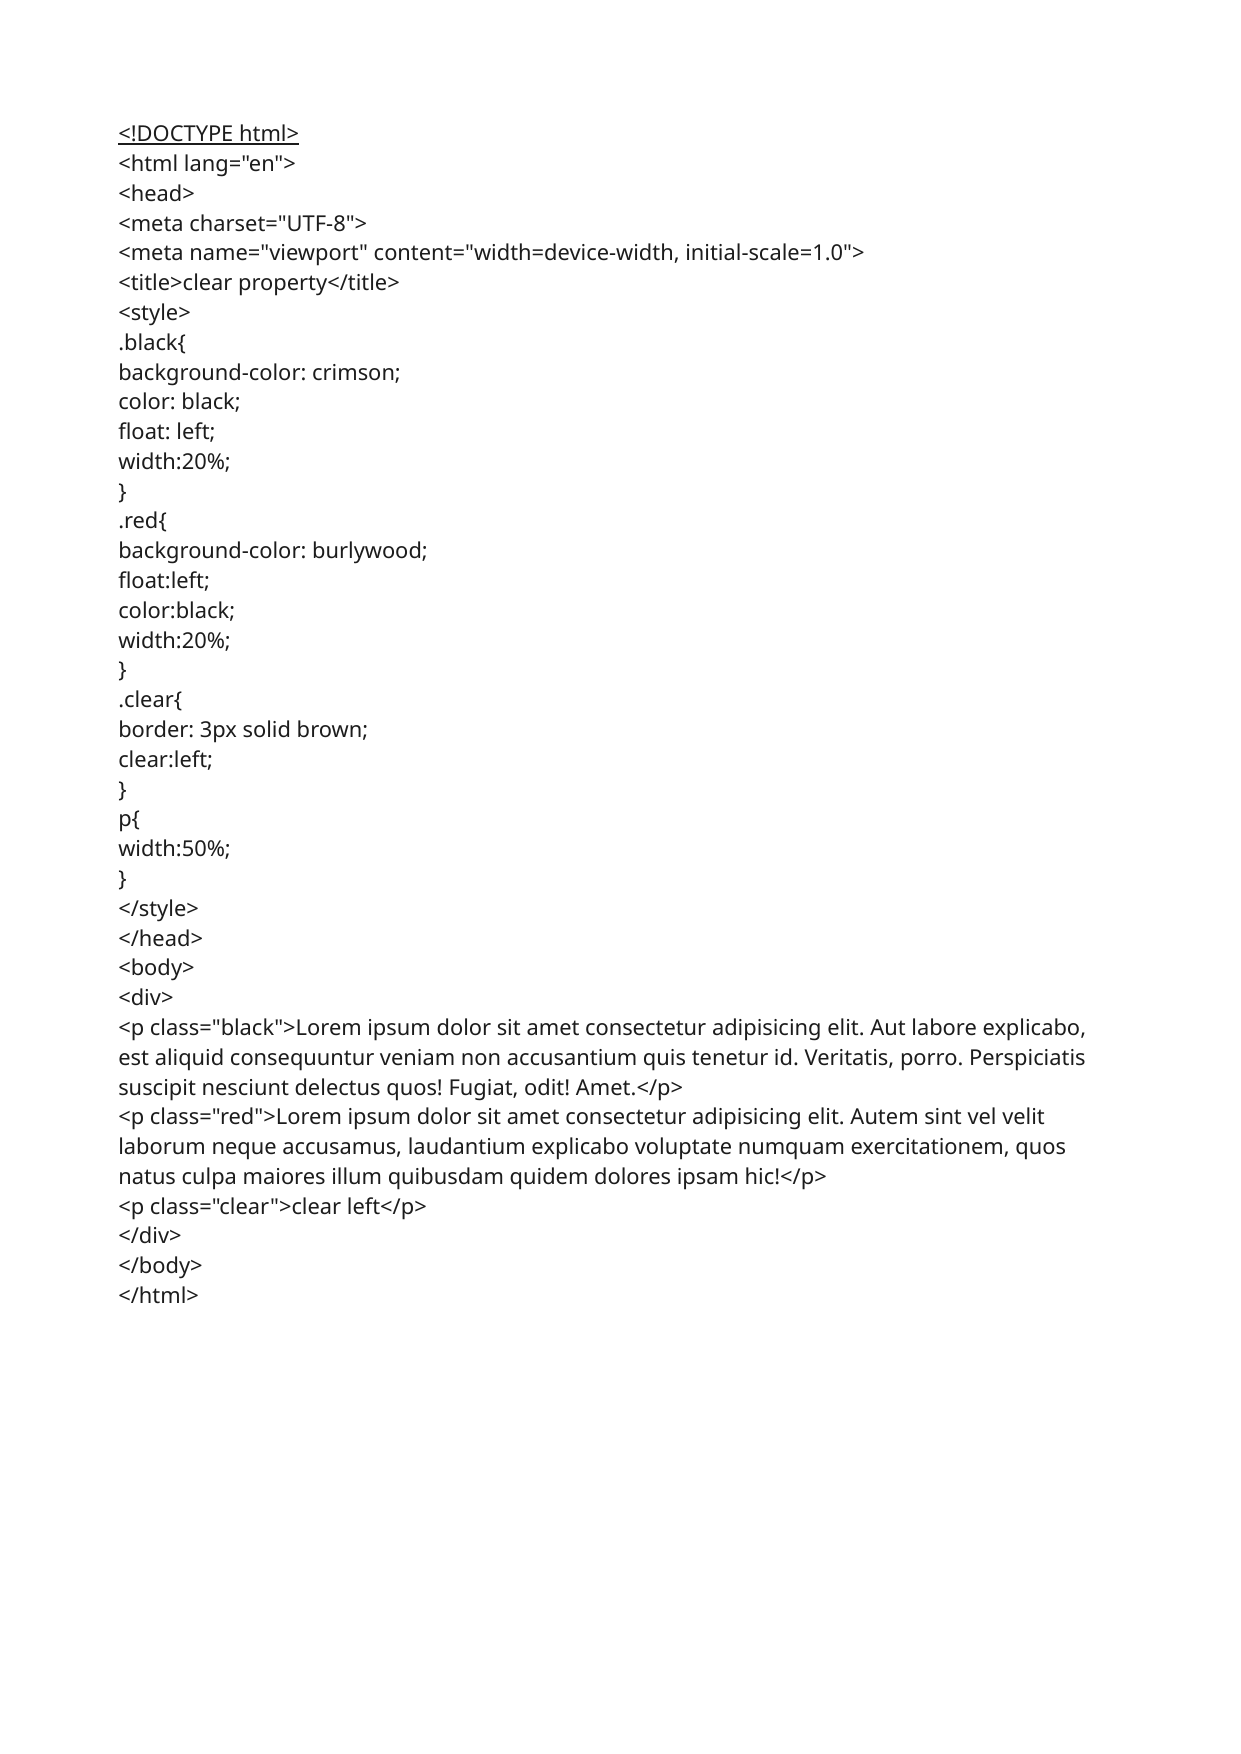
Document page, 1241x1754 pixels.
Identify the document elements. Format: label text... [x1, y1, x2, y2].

text border: 3px solid brown; [118, 714, 1122, 744]
text background-color: burlywood; [118, 535, 1122, 565]
text background-color: crimson; [118, 356, 1122, 386]
text <title>clear property</title> [118, 267, 1122, 297]
text <html lang="en"> [118, 148, 1122, 178]
text float: left; [118, 416, 1122, 446]
text clear:left; [118, 744, 1122, 773]
text p{ [118, 803, 1122, 833]
text <div> [118, 982, 1122, 1012]
text .black{ [118, 327, 1122, 356]
text } [118, 863, 1122, 893]
text </html> [118, 1280, 1122, 1310]
text <p class="red">Lorem ipsum dolor sit amet consectetur adipisicing elit. Autem sint vel velit laborum neque accusamus, laudantium explicabo voluptate numquam exercitationem, quos natus culpa maiores illum quibusdam quidem dolores ipsam hic!</p> [118, 1101, 1122, 1191]
text .red{ [118, 505, 1122, 535]
text color:black; [118, 595, 1122, 624]
text </head> [118, 922, 1122, 952]
text <p class="black">Lorem ipsum dolor sit amet consectetur adipisicing elit. Aut labore explicabo, est aliquid consequuntur veniam non accusantium quis tenetur id. Veritatis, porro. Perspiciatis suscipit nesciunt delectus quos! Fugiat, odit! Amet.</p> [118, 1012, 1122, 1101]
text <meta name="viewport" content="width=device-width, initial-scale=1.0"> [118, 237, 1122, 267]
text } [118, 773, 1122, 803]
text float:left; [118, 565, 1122, 595]
text </style> [118, 893, 1122, 922]
text width:20%; [118, 446, 1122, 476]
text </div> [118, 1220, 1122, 1250]
text </body> [118, 1250, 1122, 1280]
text <head> [118, 178, 1122, 207]
text <p class="clear">clear left</p> [118, 1191, 1122, 1220]
text <body> [118, 952, 1122, 982]
text .clear{ [118, 684, 1122, 714]
text color: black; [118, 386, 1122, 416]
text width:20%; [118, 624, 1122, 654]
text <style> [118, 297, 1122, 327]
text } [118, 654, 1122, 684]
text <meta charset="UTF-8"> [118, 207, 1122, 237]
text width:50%; [118, 833, 1122, 863]
text } [118, 476, 1122, 505]
text <!DOCTYPE html> [118, 118, 1122, 148]
